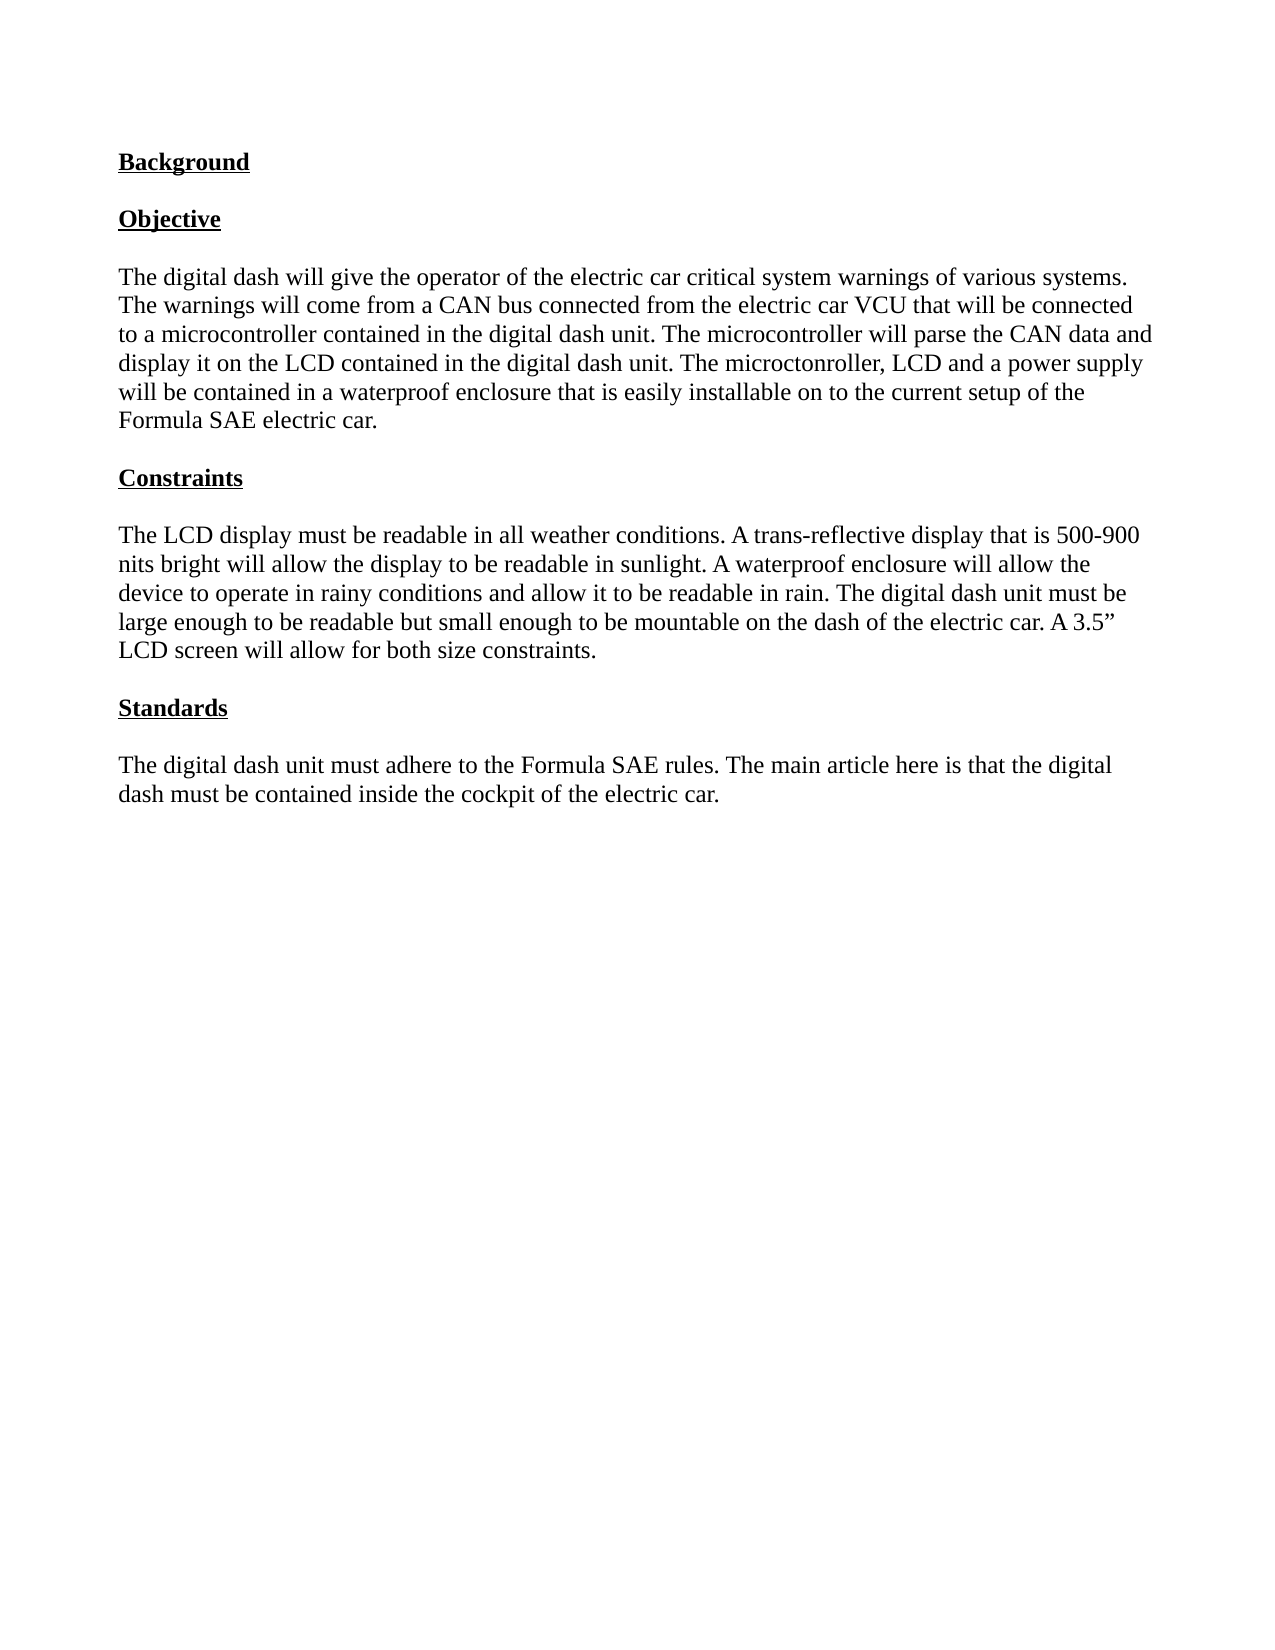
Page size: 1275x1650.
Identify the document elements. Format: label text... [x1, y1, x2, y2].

text Objective [118, 204, 1157, 233]
text The digital dash unit must adhere to the Formula SAE rules. The main article here is that the digital dash must be contained inside the cockpit of the electric car. [118, 751, 1157, 808]
text The LCD display must be readable in all weather conditions. A trans-reflective display that is 500-900 nits bright will allow the display to be readable in sunlight. A waterproof enclosure will allow the device to operate in rainy conditions and allow it to be readable in rain. The digital dash unit must be large enough to be readable but small enough to be mountable on the dash of the electric car. A 3.5” LCD screen will allow for both size constraints. [118, 521, 1157, 664]
text Standards [118, 693, 1157, 722]
text Background [118, 147, 1157, 176]
text The digital dash will give the operator of the electric car critical system warnings of various systems. The warnings will come from a CAN bus connected from the electric car VCU that will be connected to a microcontroller contained in the digital dash unit. The microcontroller will parse the CAN data and display it on the LCD contained in the digital dash unit. The microctonroller, LCD and a power supply will be contained in a waterproof enclosure that is easily installable on to the current setup of the Formula SAE electric car. [118, 262, 1157, 434]
text Constraints [118, 463, 1157, 492]
